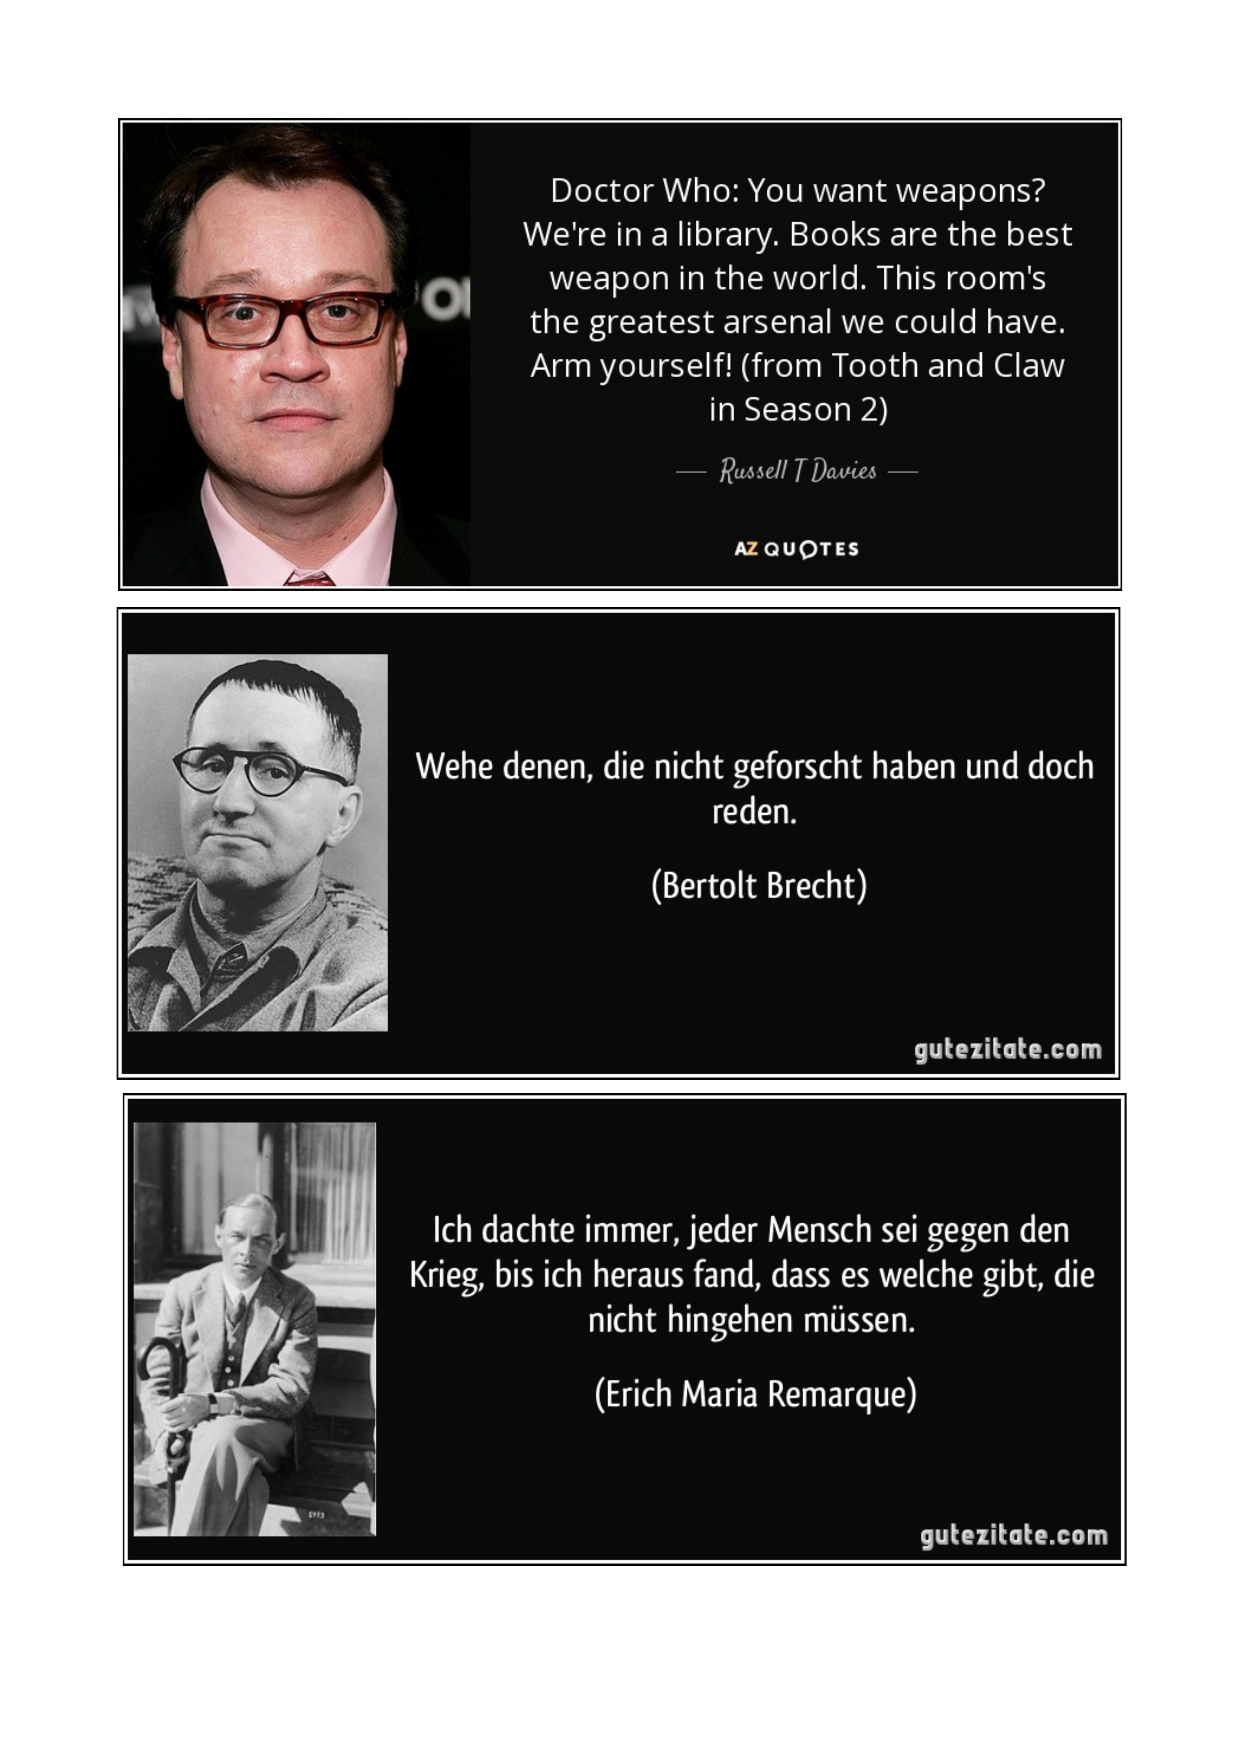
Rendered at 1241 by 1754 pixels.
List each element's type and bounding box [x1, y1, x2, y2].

picture [122, 1093, 1127, 1566]
picture [118, 118, 1123, 591]
picture [116, 607, 1121, 1080]
